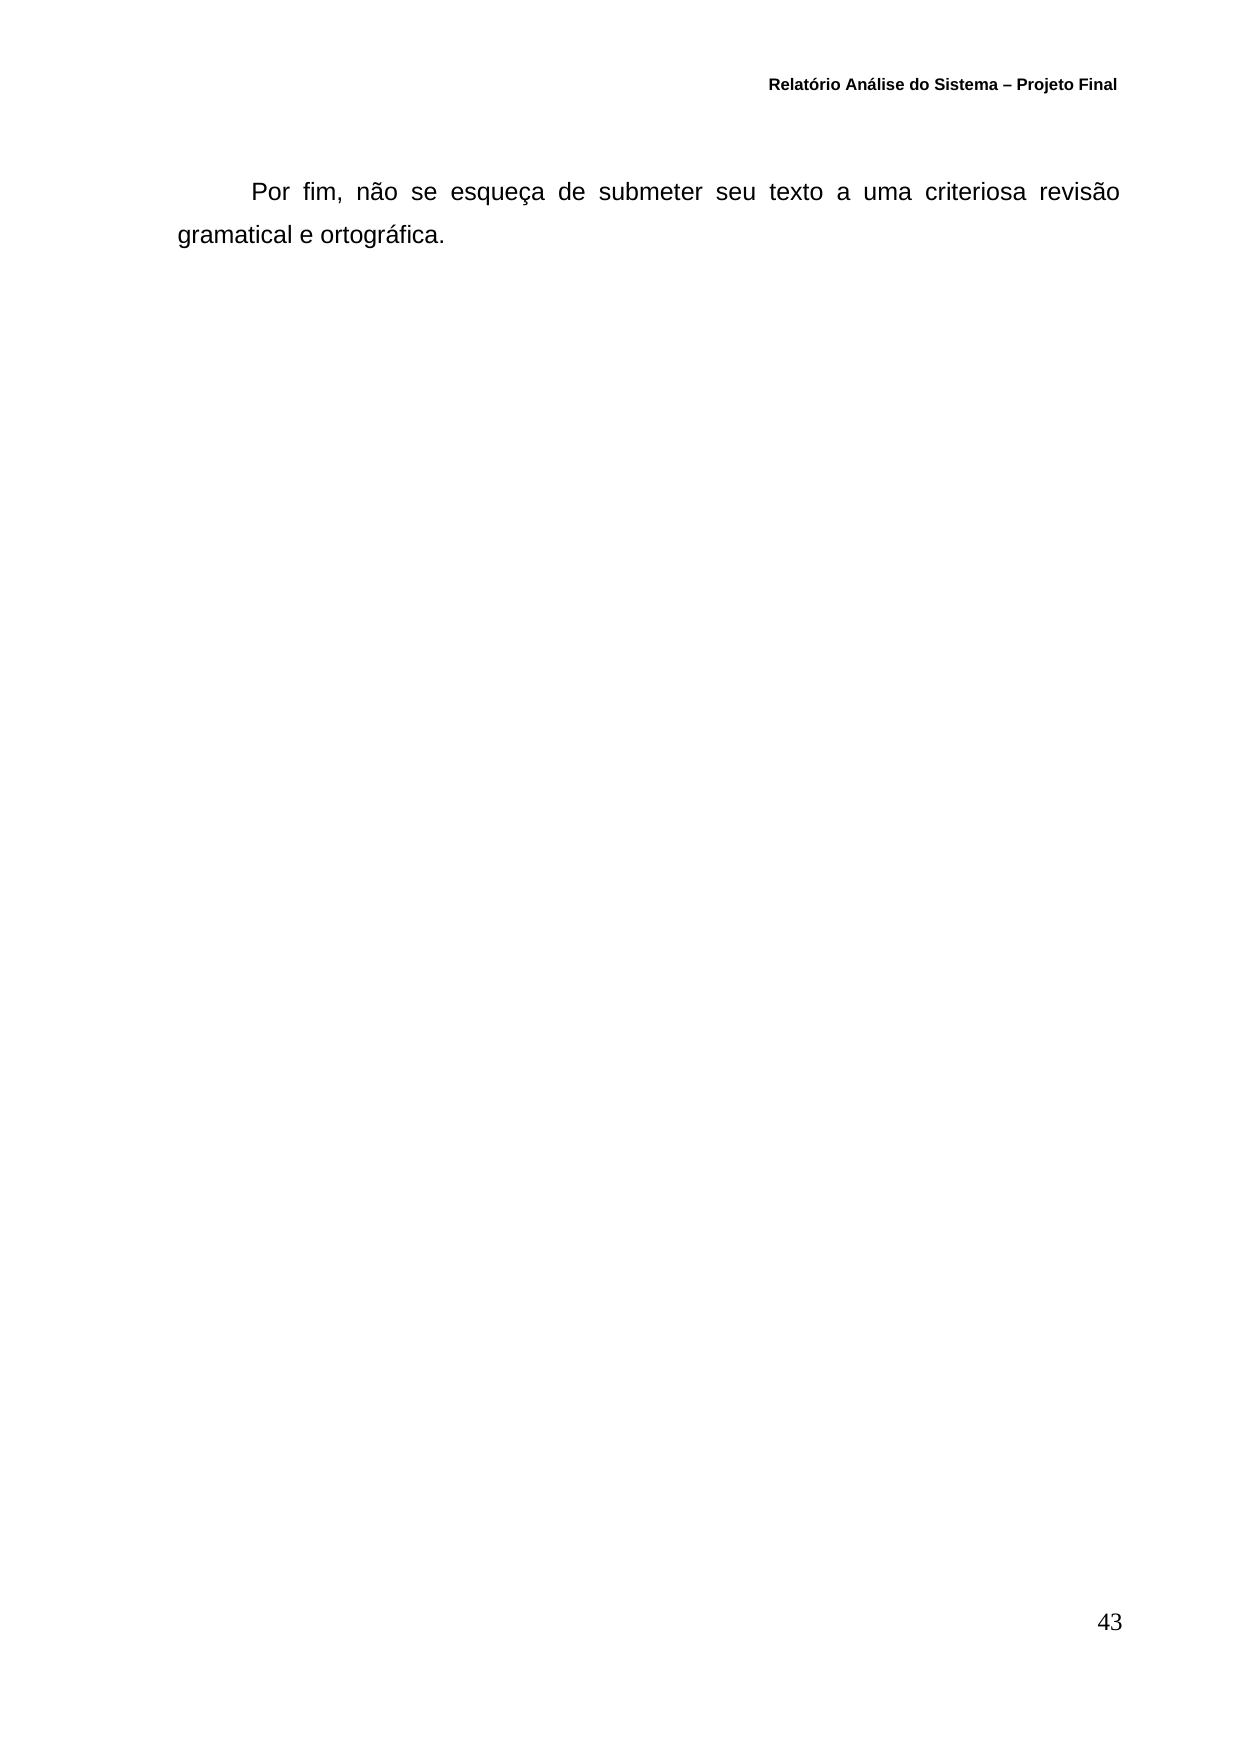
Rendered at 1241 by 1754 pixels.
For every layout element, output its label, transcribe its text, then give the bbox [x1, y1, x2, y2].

text Por fim, não se esqueça de submeter seu texto a uma criteriosa revisão gramatical e ortográfica. [177, 177, 1122, 249]
